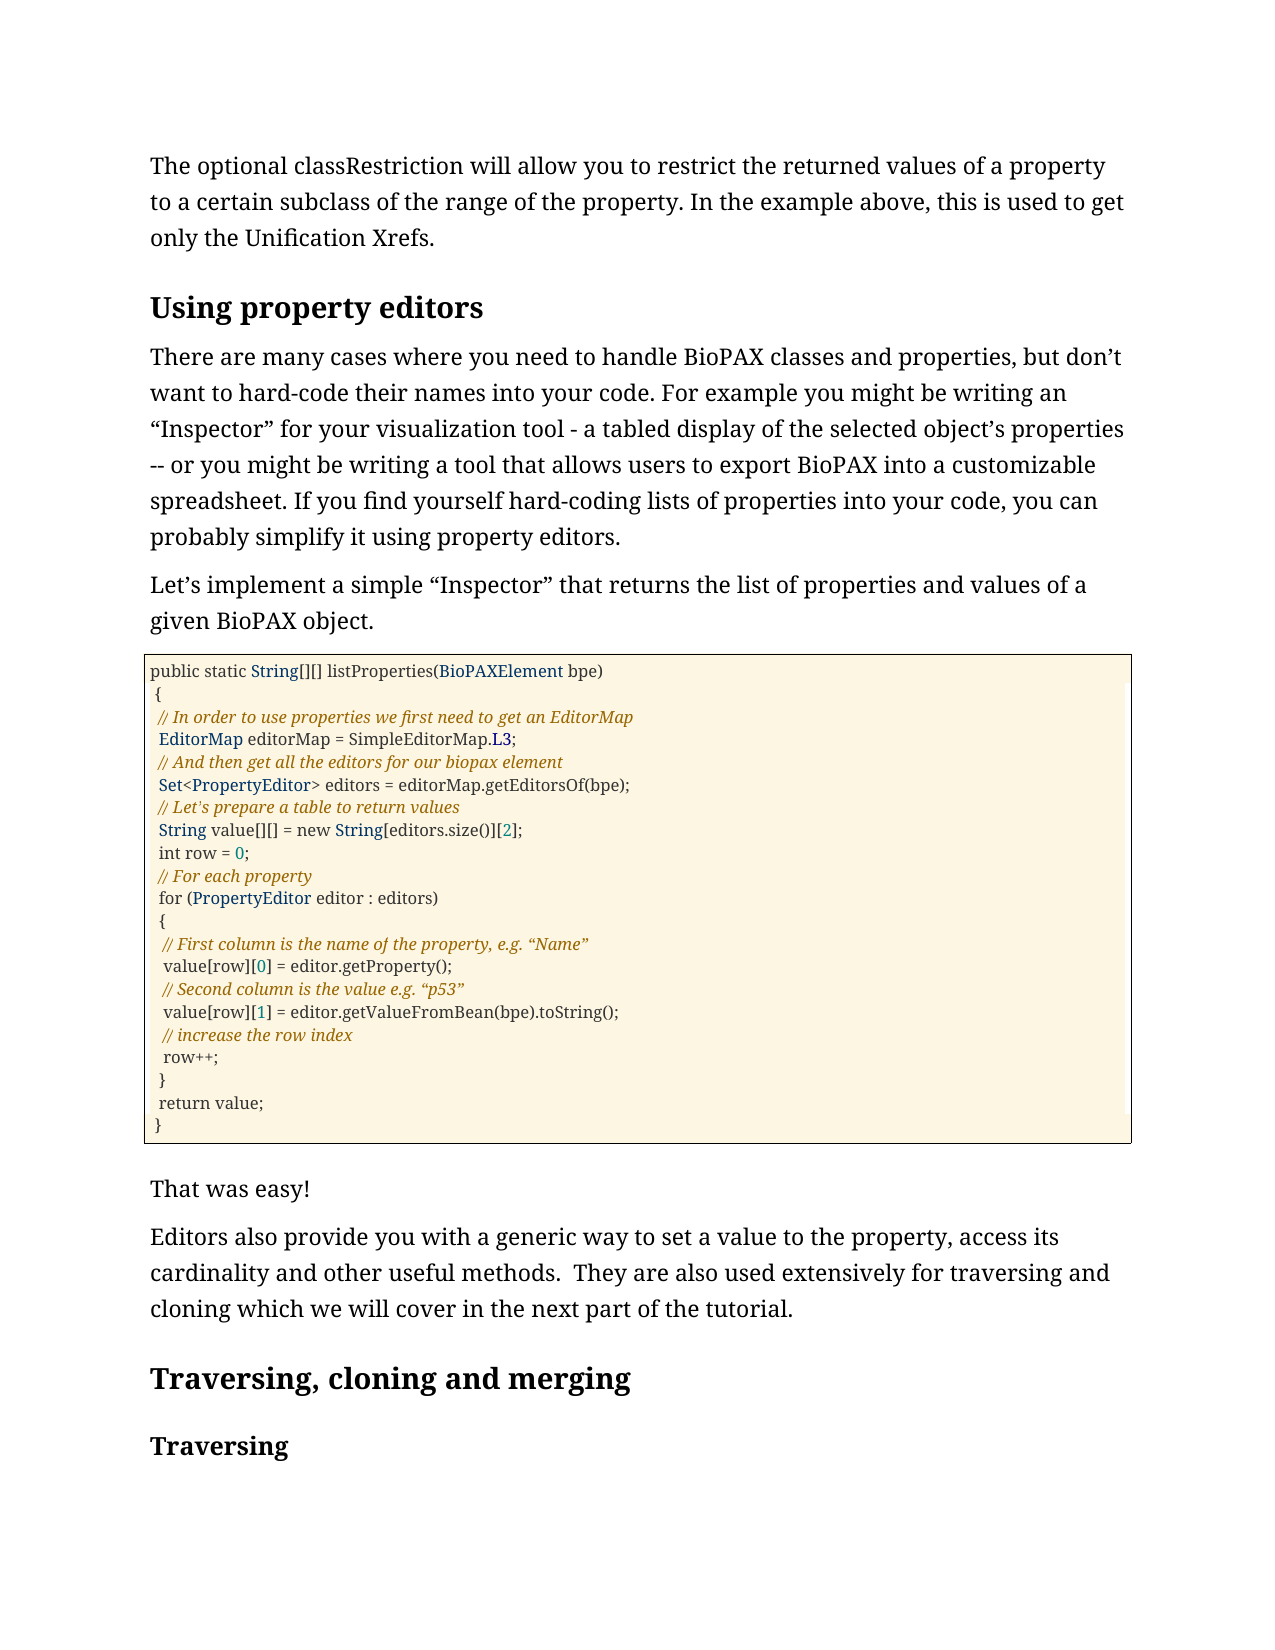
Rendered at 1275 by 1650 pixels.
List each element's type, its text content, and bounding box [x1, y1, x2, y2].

text { [150, 910, 1125, 932]
text for (PropertyEditor editor : editors) [150, 887, 1125, 910]
text Editors also provide you with a generic way to set a value to the property, access its cardinality and other useful methods. They are also used extensively for traversing and cloning which we will cover in the next part of the tutorial. [150, 1221, 1125, 1324]
text There are many cases where you need to handle BioPAX classes and properties, but don’t want to hard-code their names into your code. For example you might be writing an “Inspector” for your visualization tool - a tabled display of the selected object’s properties -- or you might be writing a tool that allows users to export BioPAX into a customizable spreadsheet. If you find yourself hard-coding lists of properties into your code, you can probably simplify it using property editors. [150, 341, 1125, 552]
text { [150, 683, 1125, 705]
subtitle Using property editors [150, 287, 1125, 327]
text // And then get all the editors for our biopax element [150, 751, 1125, 773]
text // In order to use properties we first need to get an EditorMap [150, 705, 1125, 728]
subtitle Traversing [150, 1429, 1125, 1463]
text String value[][] = new String[editors.size()][2]; [150, 819, 1125, 842]
text public static String[][] listProperties(BioPAXElement bpe) [145, 655, 1131, 683]
text // For each property [150, 864, 1125, 887]
text } [145, 1108, 1131, 1143]
text // First column is the name of the property, e.g. “Name” [150, 932, 1125, 955]
text EditorMap editorMap = SimpleEditorMap.L3; [150, 728, 1125, 751]
text // increase the row index [150, 1023, 1125, 1046]
text The optional classRestriction will allow you to restrict the returned values of a property to a certain subclass of the range of the property. In the example above, this is used to get only the Unification Xrefs. [150, 150, 1125, 253]
text } [150, 1069, 1125, 1091]
text That was easy! [150, 1173, 1125, 1204]
text value[row][1] = editor.getValueFromBean(bpe).toString(); [150, 1001, 1125, 1023]
text row++; [150, 1046, 1125, 1069]
text // Let’s prepare a table to return values [150, 796, 1125, 819]
text value[row][0] = editor.getProperty(); [150, 955, 1125, 978]
text // Second column is the value e.g. “p53” [150, 978, 1125, 1001]
text Let’s implement a simple “Inspector” that returns the list of properties and values of a given BioPAX object. [150, 569, 1125, 636]
text int row = 0; [150, 842, 1125, 864]
subtitle Traversing, cloning and merging [150, 1358, 1125, 1398]
text Set<PropertyEditor> editors = editorMap.getEditorsOf(bpe); [150, 773, 1125, 796]
text return value; [150, 1091, 1125, 1108]
